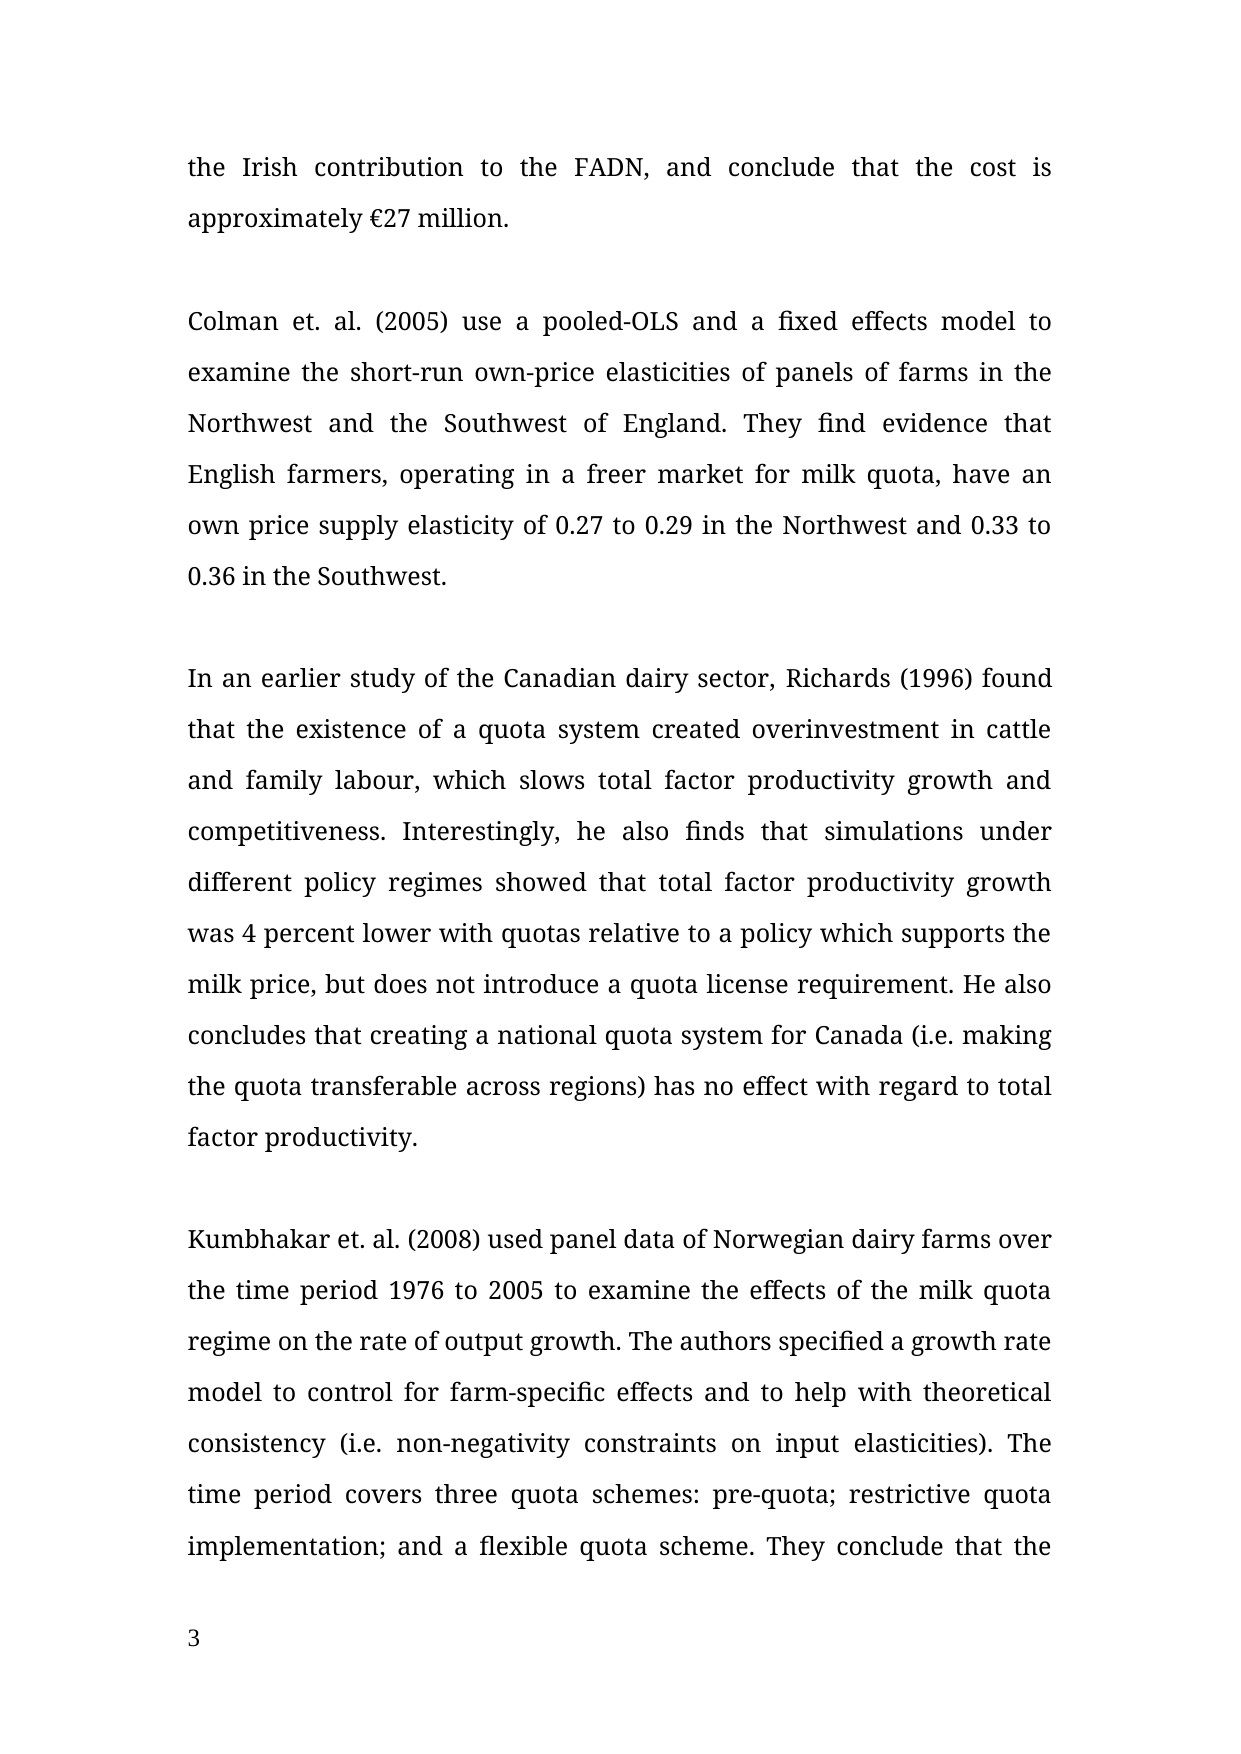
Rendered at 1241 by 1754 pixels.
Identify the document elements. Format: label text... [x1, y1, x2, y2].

text Kumbhakar et. al. (2008) used panel data of Norwegian dairy farms over the time period 1976 to 2005 to examine the effects of the milk quota regime on the rate of output growth. The authors specified a growth rate model to control for farm-specific effects and to help with theoretical consistency (i.e. non-negativity constraints on input elasticities). The time period covers three quota schemes: pre-quota; restrictive quota implementation; and a flexible quota scheme. They conclude that the [187, 1222, 1053, 1562]
text the Irish contribution to the FADN, and conclude that the cost is approximately €27 million. [187, 150, 1053, 235]
text In an earlier study of the Canadian dairy sector, Richards (1996) found that the existence of a quota system created overinvestment in cattle and family labour, which slows total factor productivity growth and competitiveness. Interestingly, he also finds that simulations under different policy regimes showed that total factor productivity growth was 4 percent lower with quotas relative to a policy which supports the milk price, but does not introduce a quota license requirement. He also concludes that creating a national quota system for Canada (i.e. making the quota transferable across regions) has no effect with regard to total factor productivity. [187, 660, 1053, 1154]
text Colman et. al. (2005) use a pooled-OLS and a fixed effects model to examine the short-run own-price elasticities of panels of farms in the Northwest and the Southwest of England. They find evidence that English farmers, operating in a freer market for milk quota, have an own price supply elasticity of 0.27 to 0.29 in the Northwest and 0.33 to 0.36 in the Southwest. [187, 303, 1053, 592]
